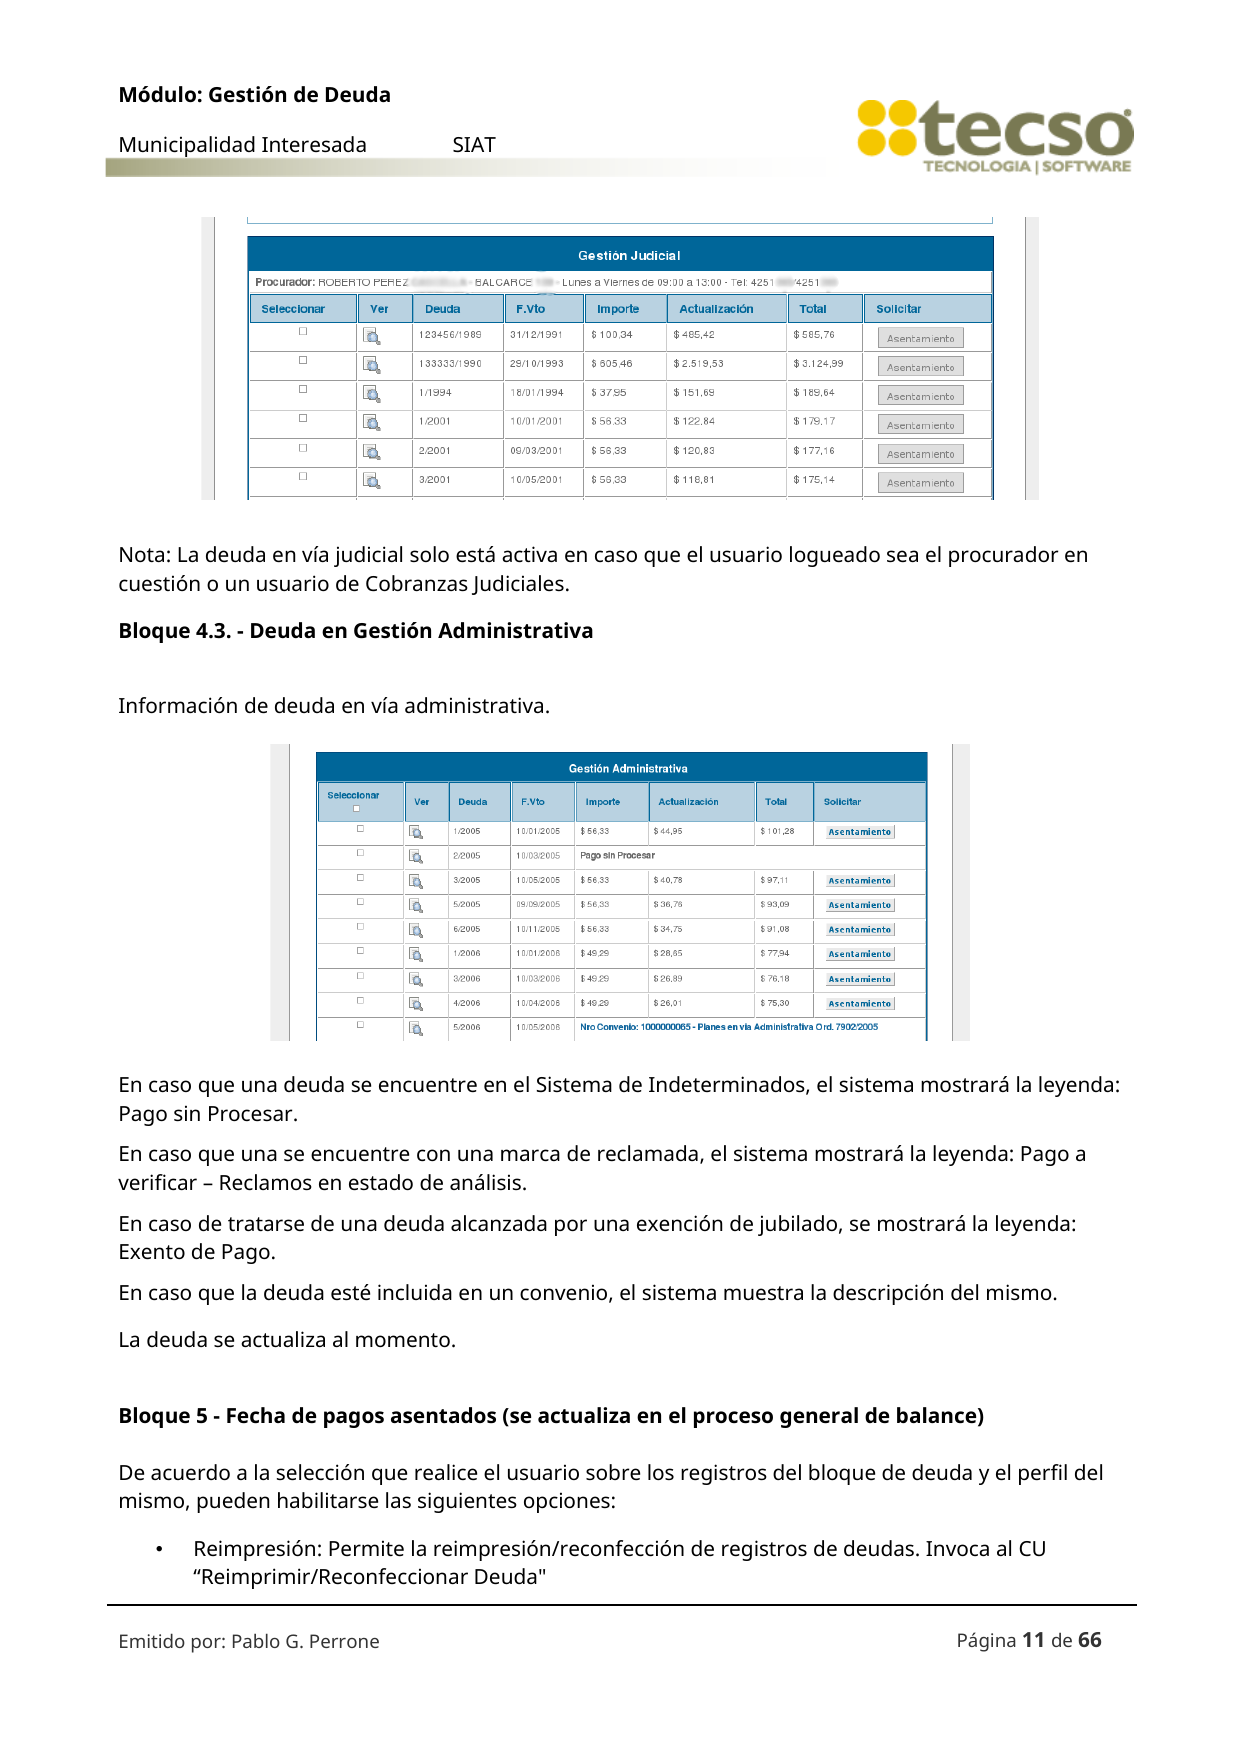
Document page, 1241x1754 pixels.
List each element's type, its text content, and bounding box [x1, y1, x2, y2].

text En caso que la deuda esté incluida en un convenio, el sistema muestra la descripción del mismo. [118, 1278, 1122, 1307]
text Bloque 4.3. - Deuda en Gestión Administrativa [118, 616, 1122, 673]
picture [790, 296, 861, 321]
picture [360, 296, 411, 321]
text En caso que una se encuentre con una marca de reclamada, el sistema mostrará la leyenda: Pago a verificar – Reclamos en estado de análisis. [118, 1139, 1122, 1196]
picture [587, 296, 666, 321]
picture [105, 100, 1134, 177]
picture [669, 296, 787, 321]
text Información de deuda en vía administrativa. [118, 692, 1122, 720]
text En caso de tratarse de una deuda alcanzada por una exención de jubilado, se mostrará la leyenda: Exento de Pago. [118, 1209, 1122, 1266]
picture [414, 296, 502, 321]
picture [667, 254, 675, 259]
picture [270, 744, 970, 1041]
text Nota: La deuda en vía judicial solo está activa en caso que el usuario logueado sea el procurador en cuestión o un usuario de Cobranzas Judiciales. [118, 540, 1122, 597]
text La deuda se actualiza al momento. [118, 1326, 1122, 1354]
text Bloque 5 - Fecha de pagos asentados (se actualiza en el proceso general de balance) De acuerdo a la selección que realice el usuario sobre los registros del bloque de deuda y el perfil del mismo, pueden habilitarse las siguientes opciones: [118, 1373, 1122, 1515]
list Reimpresión: Permite la reimpresión/reconfección de registros de deudas. Invoca al CU “Reimprimir/Reconfeccionar Deuda" [156, 1534, 1122, 1591]
text En caso que una deuda se encuentre en el Sistema de Indeterminados, el sistema mostrará la leyenda: Pago sin Procesar. [118, 739, 1122, 1127]
picture [252, 296, 355, 321]
picture [866, 296, 990, 321]
picture [201, 217, 1039, 500]
